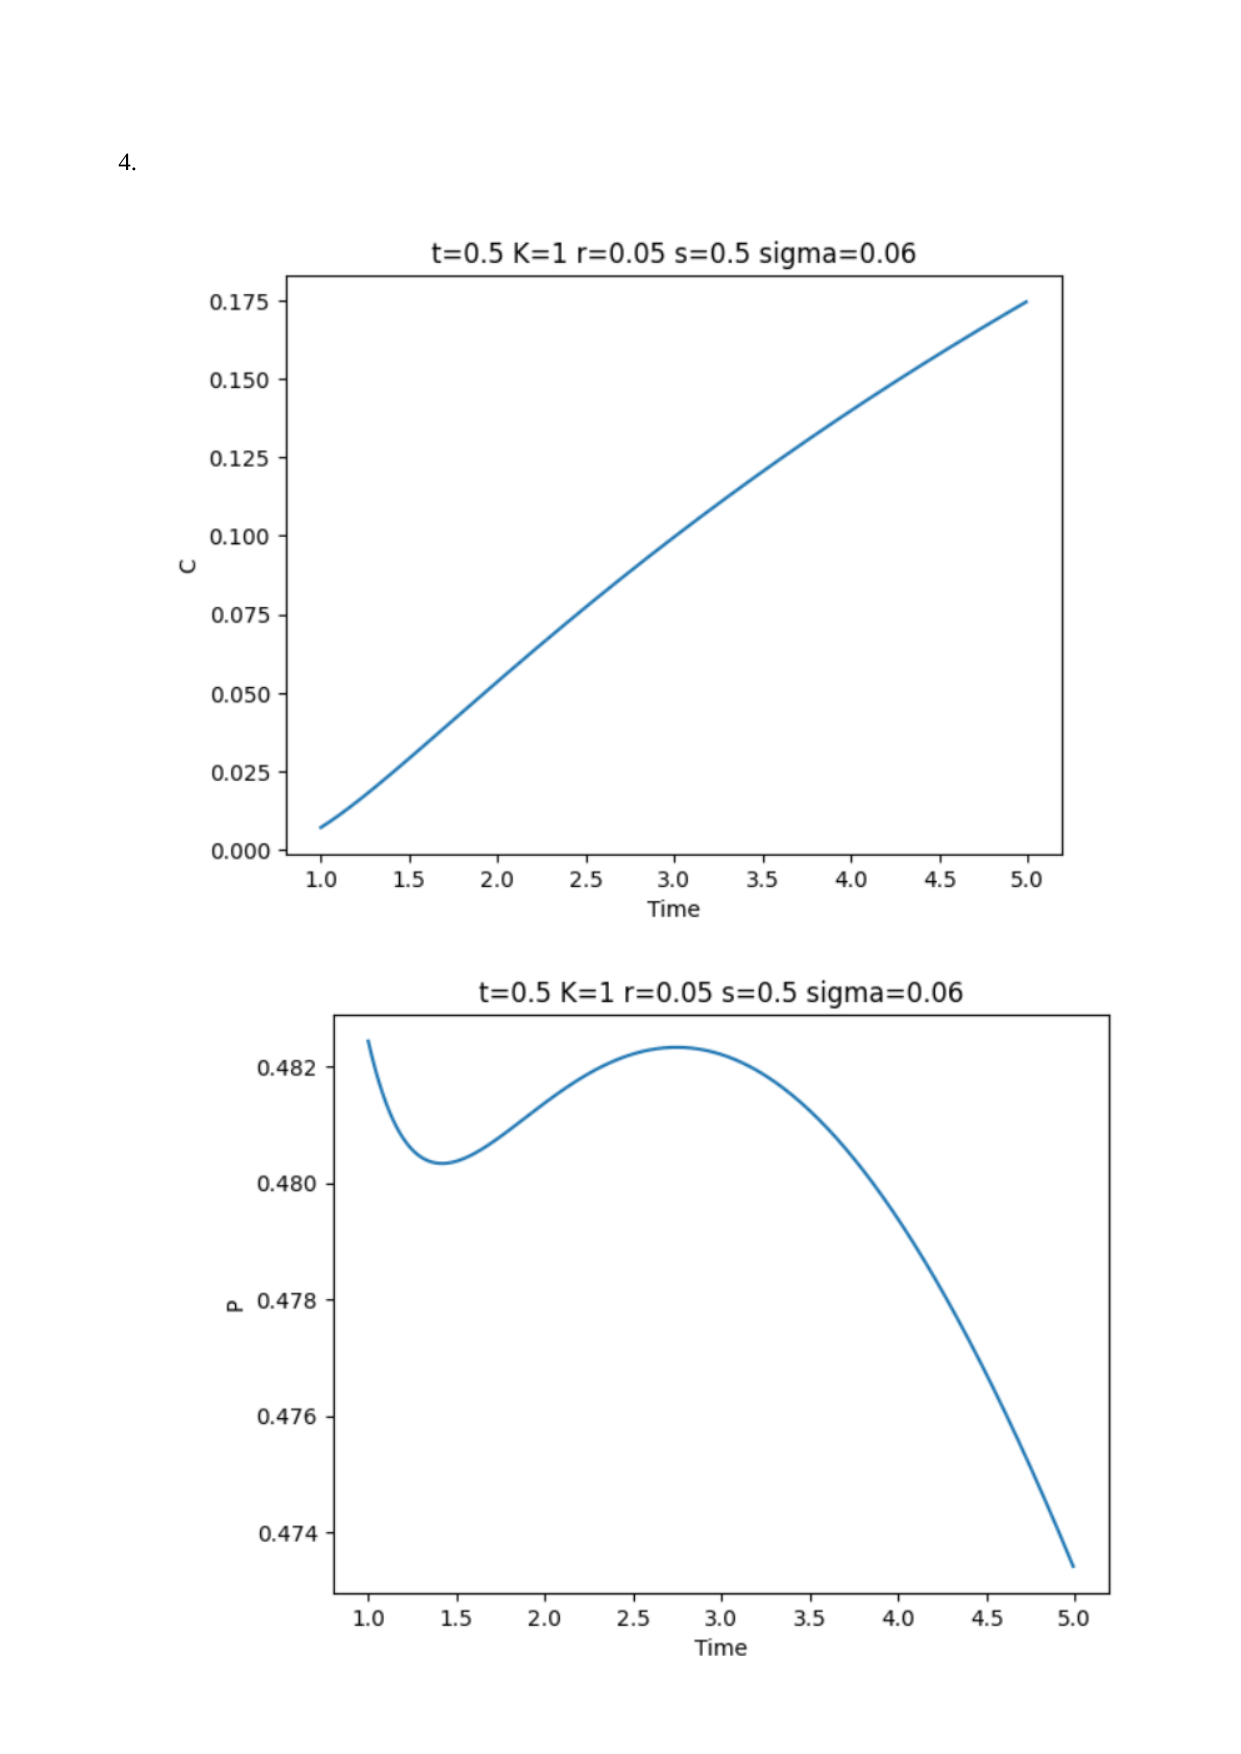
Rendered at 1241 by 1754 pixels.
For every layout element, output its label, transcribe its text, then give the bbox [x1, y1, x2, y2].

text 4. [118, 147, 1122, 176]
picture [170, 233, 1071, 921]
picture [210, 966, 1123, 1666]
